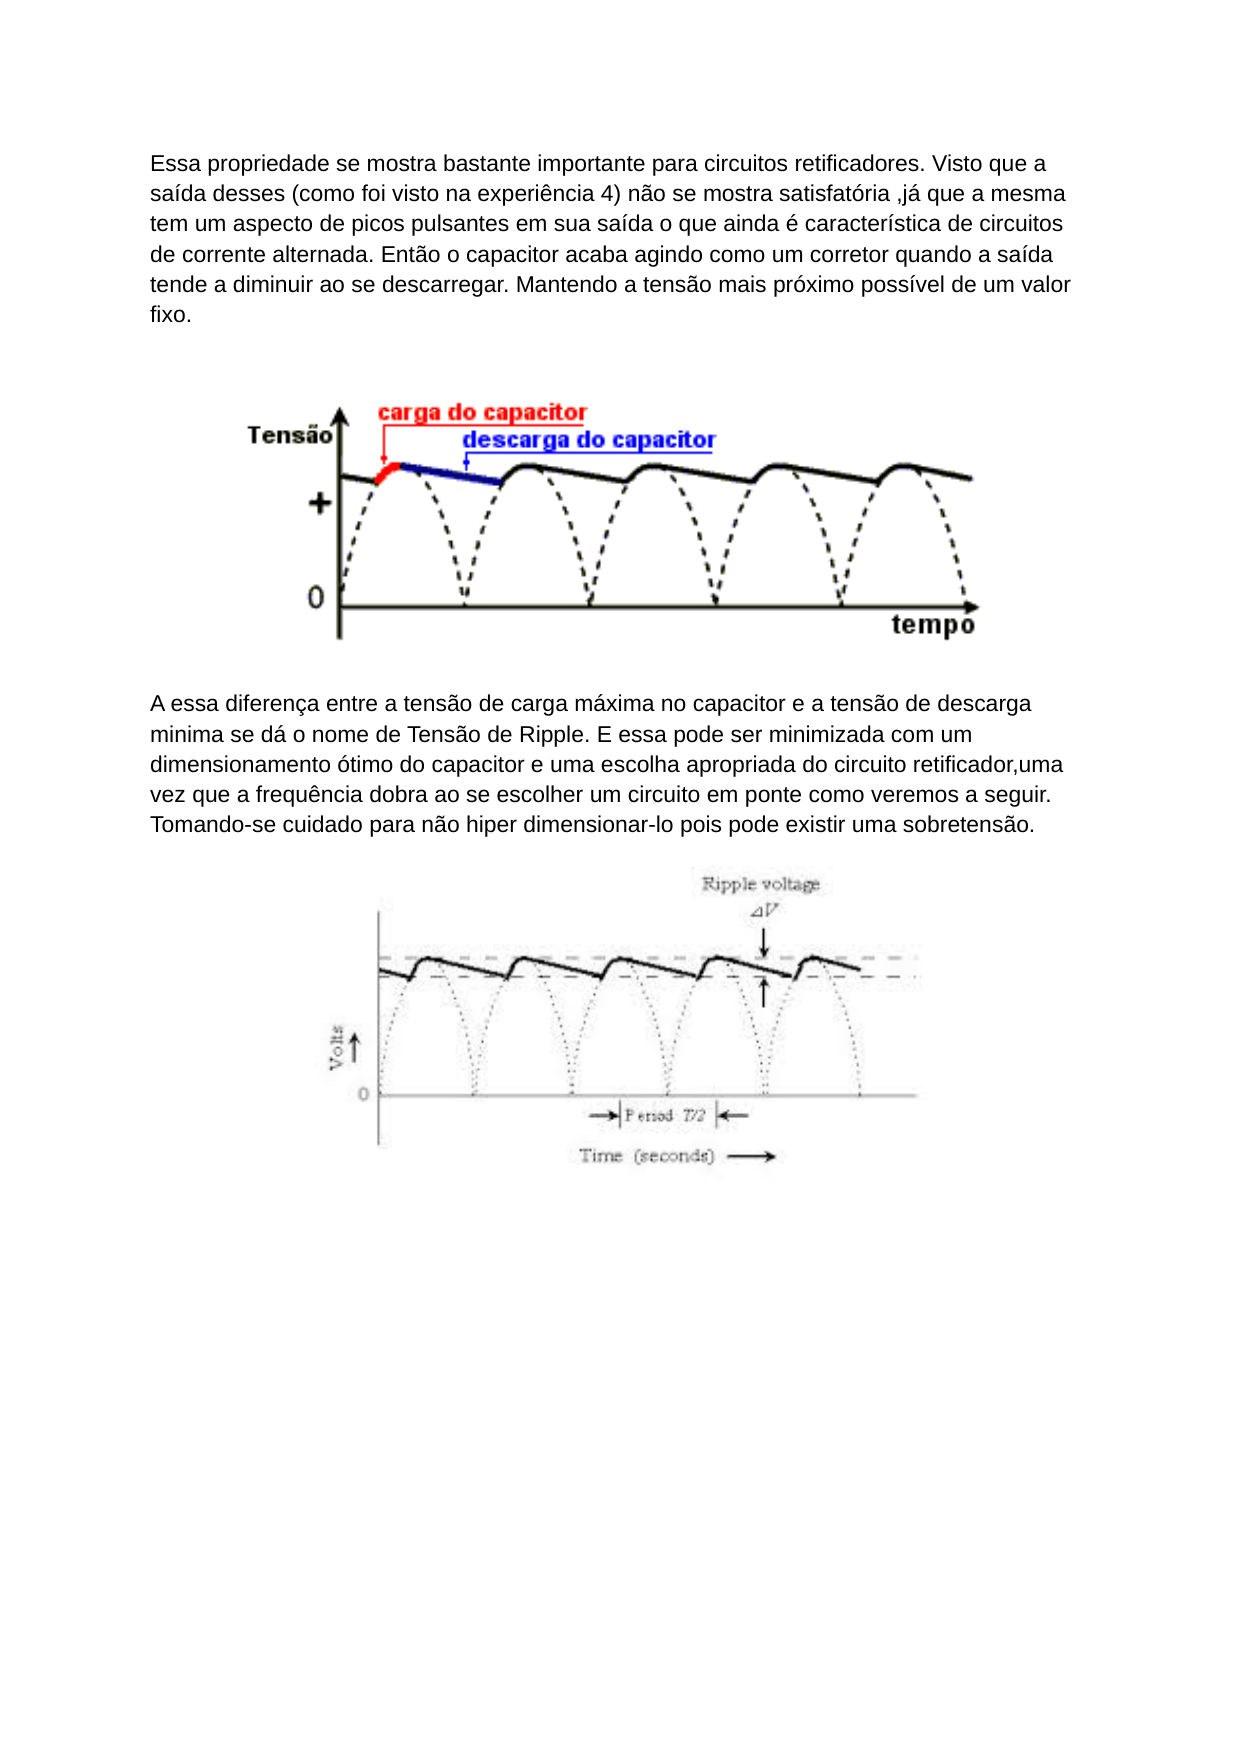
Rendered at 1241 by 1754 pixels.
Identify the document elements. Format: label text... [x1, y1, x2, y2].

picture [315, 866, 926, 1185]
text Essa propriedade se mostra bastante importante para circuitos retificadores. Visto que a saída desses (como foi visto na experiência 4) não se mostra satisfatória ,já que a mesma tem um aspecto de picos pulsantes em sua saída o que ainda é característica de circuitos de corrente alternada. Então o capacitor acaba agindo como um corretor quando a saída tende a diminuir ao se descarregar. Mantendo a tensão mais próximo possível de um valor fixo. [150, 150, 1090, 327]
picture [242, 391, 998, 653]
text A essa diferença entre a tensão de carga máxima no capacitor e a tensão de descarga minima se dá o nome de Tensão de Ripple. E essa pode ser minimizada com um dimensionamento ótimo do capacitor e uma escolha apropriada do circuito retificador,uma vez que a frequência dobra ao se escolher um circuito em ponte como veremos a seguir. Tomando-se cuidado para não hiper dimensionar-lo pois pode existir uma sobretensão. [150, 690, 1090, 838]
